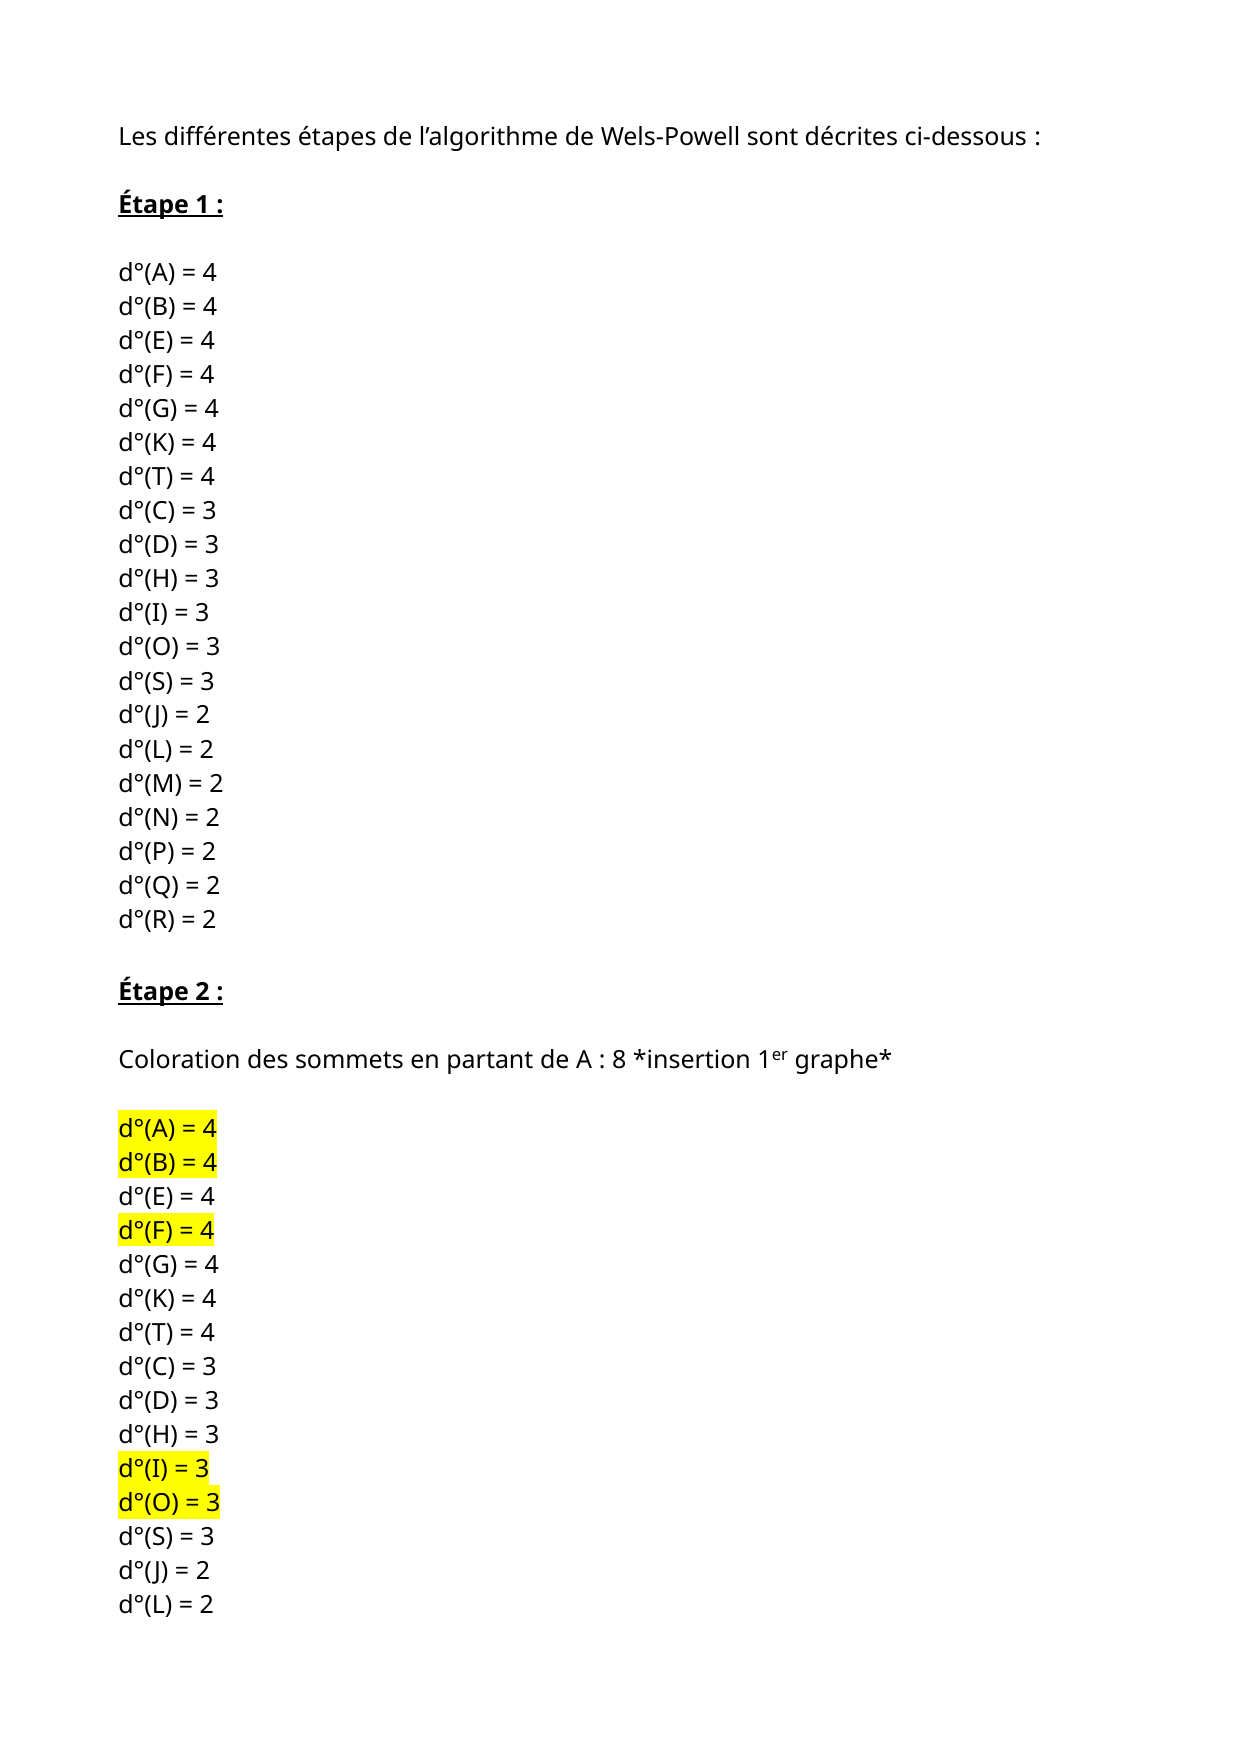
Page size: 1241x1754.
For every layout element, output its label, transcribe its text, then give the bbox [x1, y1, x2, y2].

text Les différentes étapes de l’algorithme de Wels-Powell sont décrites ci-dessous : [118, 118, 1122, 152]
text d°(S) = 3 [118, 1519, 1122, 1553]
text d°(H) = 3 [118, 561, 1122, 595]
text d°(R) = 2 [118, 902, 1122, 936]
text d°(J) = 2 [118, 697, 1122, 731]
text Étape 2 : [118, 974, 1122, 1008]
text d°(M) = 2 [118, 765, 1122, 799]
text d°(B) = 4 [118, 1144, 1122, 1178]
text d°(L) = 2 [118, 1587, 1122, 1621]
text d°(K) = 4 [118, 425, 1122, 459]
text d°(S) = 3 [118, 663, 1122, 697]
text d°(E) = 4 [118, 1178, 1122, 1212]
text d°(C) = 3 [118, 493, 1122, 527]
text d°(L) = 2 [118, 731, 1122, 765]
text d°(I) = 3 [118, 1451, 1122, 1485]
text d°(H) = 3 [118, 1417, 1122, 1451]
text d°(P) = 2 [118, 833, 1122, 867]
text d°(F) = 4 [118, 1212, 1122, 1246]
text d°(I) = 3 [118, 595, 1122, 629]
text Coloration des sommets en partant de A : 8 *insertion 1er graphe* [118, 1042, 1122, 1076]
text d°(D) = 3 [118, 1383, 1122, 1417]
text d°(T) = 4 [118, 1314, 1122, 1349]
text d°(F) = 4 [118, 357, 1122, 391]
text d°(C) = 3 [118, 1349, 1122, 1383]
text d°(N) = 2 [118, 799, 1122, 833]
text d°(Q) = 2 [118, 867, 1122, 902]
text d°(A) = 4 [118, 254, 1122, 288]
text d°(T) = 4 [118, 459, 1122, 493]
text d°(O) = 3 [118, 1485, 1122, 1519]
text d°(O) = 3 [118, 629, 1122, 663]
text d°(K) = 4 [118, 1281, 1122, 1314]
text d°(G) = 4 [118, 1246, 1122, 1281]
text d°(D) = 3 [118, 527, 1122, 561]
text d°(E) = 4 [118, 322, 1122, 357]
text d°(J) = 2 [118, 1553, 1122, 1587]
text d°(A) = 4 [118, 1110, 1122, 1144]
text d°(G) = 4 [118, 391, 1122, 425]
text Étape 1 : [118, 186, 1122, 220]
text d°(B) = 4 [118, 288, 1122, 322]
